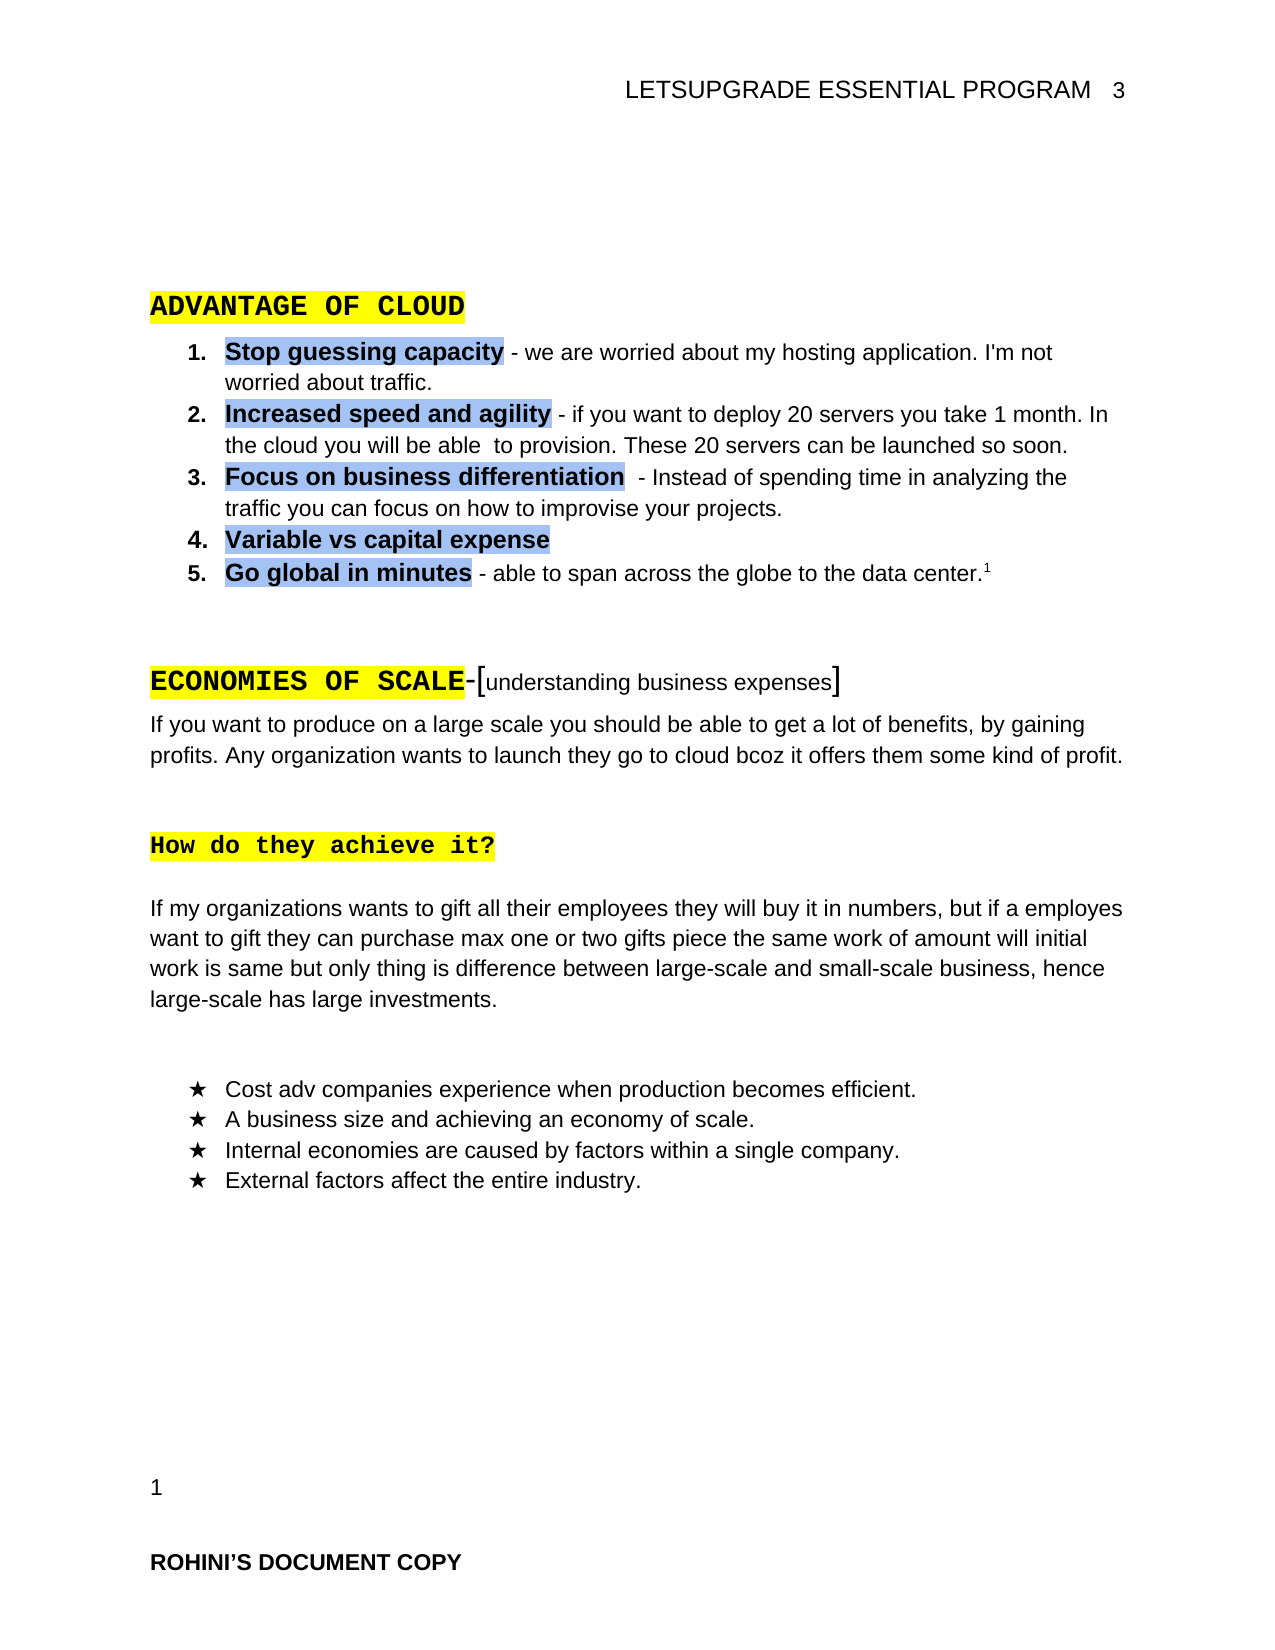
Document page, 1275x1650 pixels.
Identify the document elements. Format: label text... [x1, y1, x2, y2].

subtitle ADVANTAGE OF CLOUD [150, 291, 1125, 324]
list Variable vs capital expense [187, 525, 1125, 554]
list Internal economies are caused by factors within a single company. [187, 1137, 1125, 1163]
subtitle ECONOMIES OF SCALE-[understanding business expenses] [150, 659, 1125, 699]
list A business size and achieving an economy of scale. [187, 1106, 1125, 1133]
list Focus on business differentiation - Instead of spending time in analyzing the traffic you can focus on how to improvise your projects. [187, 462, 1125, 521]
list Go global in minutes - able to span across the globe to the data center. [187, 558, 1125, 587]
text If my organizations wants to gift all their employees they will buy it in numbers, but if a employes want to gift they can purchase max one or two gifts piece the same work of amount will initial work is same but only thing is difference between large-scale and small-scale business, hence large-scale has large investments. [150, 895, 1125, 1012]
list Increased speed and agility - if you want to deploy 20 servers you take 1 month. In the cloud you will be able to provision. These 20 servers can be launched so soon. [187, 399, 1125, 458]
text How do they achieve it? [150, 832, 1125, 861]
text If you want to produce on a large scale you should be able to get a lot of benefits, by gaining profits. Any organization wants to launch they go to cloud bcoz it offers them some kind of profit. [150, 711, 1125, 768]
list Stop guessing capacity - we are worried about my hosting application. I'm not worried about traffic. [187, 337, 1125, 396]
list External factors affect the entire industry. [187, 1167, 1125, 1193]
list Cost adv companies experience when production becomes efficient. [187, 1076, 1125, 1102]
